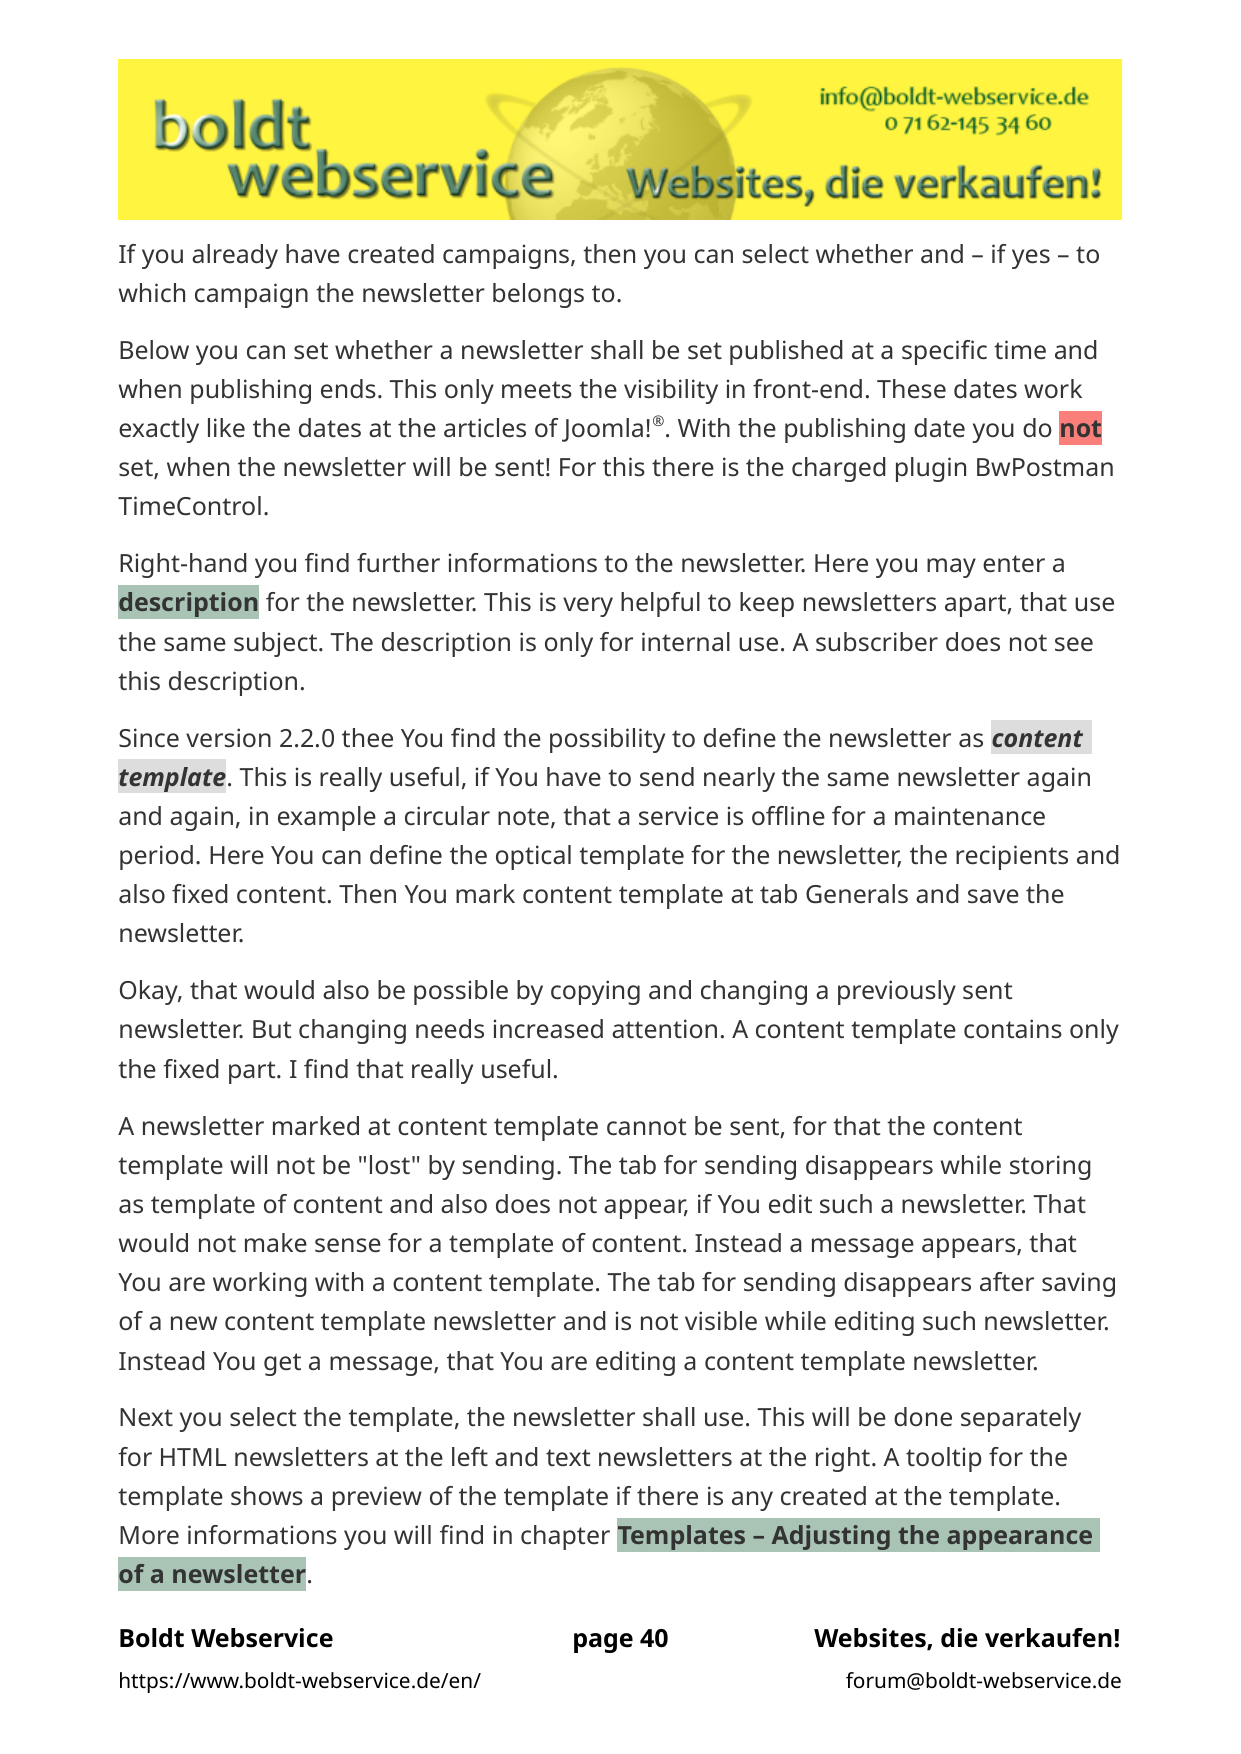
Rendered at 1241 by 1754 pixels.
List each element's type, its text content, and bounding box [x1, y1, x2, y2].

picture [118, 59, 1123, 220]
text A newsletter marked at content template cannot be sent, for that the content template will not be "lost" by sending. The tab for sending disappears while storing as template of content and also does not appear, if You edit such a newsletter. That would not make sense for a template of content. Instead a message appears, that You are working with a content template. The tab for sending disappears after saving of a new content template newsletter and is not visible while editing such newsletter. Instead You get a message, that You are editing a content template newsletter. [118, 1108, 1122, 1377]
text Right-hand you find further informations to the newsletter. Here you may enter a description for the newsletter. This is very helpful to keep newsletters apart, that use the same subject. The description is only for internal use. A subscriber does not see this description. [118, 546, 1122, 697]
text Since version 2.2.0 thee You find the possibility to define the newsletter as content template. This is really useful, if You have to send nearly the same newsletter again and again, in example a circular note, that a service is offline for a maintenance period. Here You can define the optical template for the newsletter, the recipients and also fixed content. Then You mark content template at tab Generals and save the newsletter. [118, 720, 1122, 950]
text If you already have created campaigns, then you can select whether and – if yes – to which campaign the newsletter belongs to. [118, 236, 1122, 309]
text Next you select the template, the newsletter shall use. This will be done separately for HTML newsletters at the left and text newsletters at the right. A tooltip for the template shows a preview of the template if there is any created at the template. More informations you will find in chapter Templates – Adjusting the appearance of a newsletter. [118, 1400, 1122, 1591]
text Below you can set whether a newsletter shall be set published at a specific time and when publishing ends. This only meets the visibility in front-end. These dates work exactly like the dates at the articles of Joomla!®. With the publishing date you do not set, when the newsletter will be sent! For this there is the charged plugin BwPostman TimeControl. [118, 332, 1122, 523]
text Okay, that would also be possible by copying and changing a previously sent newsletter. But changing needs increased attention. A content template contains only the fixed part. I find that really useful. [118, 973, 1122, 1085]
